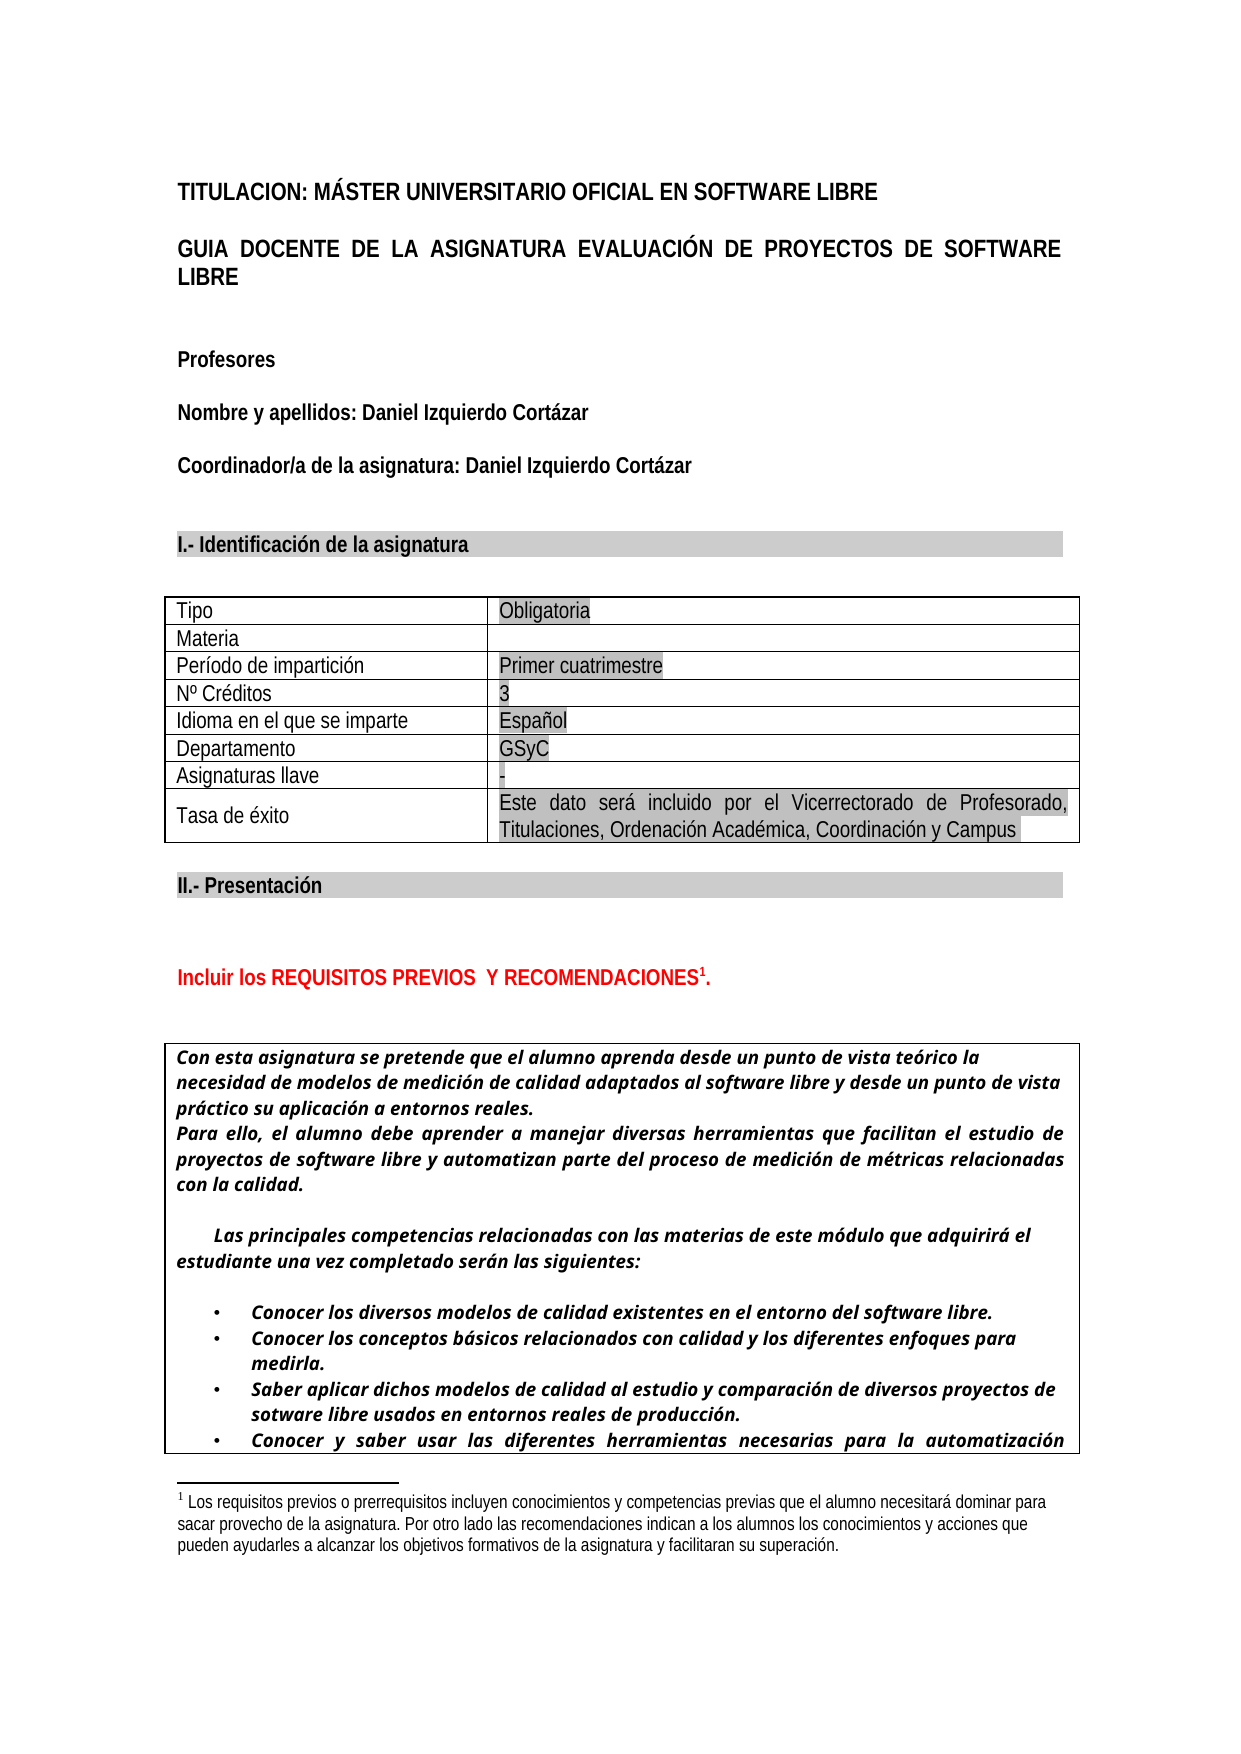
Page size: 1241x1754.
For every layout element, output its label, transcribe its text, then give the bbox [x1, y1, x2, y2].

table_cell Idioma en el que se imparte [166, 707, 487, 733]
table_header Tipo [166, 598, 487, 624]
table_cell Primer cuatrimestre [488, 652, 1079, 679]
table_cell Tasa de éxito [166, 789, 487, 842]
text II.- Presentación [177, 872, 1063, 898]
table_header Con esta asignatura se pretende que el alumno aprenda desde un punto de vista teórico la necesidad de modelos de medición de calidad adaptados al software libre y desde un punto de vista práctico su aplicación a entornos reales. Para ello, el alumno debe aprender a manejar diversas herramientas que facilitan el estudio de proyectos de software libre y automatizan parte del proceso de medición de métricas relacionadas con la calidad. Las principales competencias relacionadas con las materias de este módulo que adquirirá el estudiante una vez completado serán las siguientes: Conocer los diversos modelos de calidad existentes en el entorno del software libre. Conocer los conceptos básicos relacionados con calidad y los diferentes enfoques para medirla. Saber aplicar dichos modelos de calidad al estudio y comparación de diversos proyectos de sotware libre usados en entornos reales de producción. Conocer y saber usar las diferentes herramientas necesarias para la automatización [166, 1044, 1079, 1452]
table_cell Este dato será incluido por el Vicerrectorado de Profesorado, Titulaciones, Ordenación Académica, Coordinación y Campus [488, 789, 1079, 842]
table_cell [488, 625, 1079, 651]
text Profesores [177, 346, 1063, 372]
table_header Obligatoria [488, 598, 1079, 624]
table_cell Materia [166, 625, 487, 651]
table_cell Departamento [166, 735, 487, 761]
text TITULACION: MÁSTER UNIVERSITARIO OFICIAL EN SOFTWARE LIBRE [177, 176, 1063, 205]
table_cell Nº Créditos [166, 680, 487, 706]
text Nombre y apellidos: Daniel Izquierdo Cortázar [177, 399, 1063, 425]
text I.- Identificación de la asignatura [177, 531, 1063, 557]
table_cell GSyC [488, 735, 1079, 761]
text Incluir los REQUISITOS PREVIOS Y RECOMENDACIONES. [177, 964, 1063, 990]
table_cell - [488, 762, 1079, 788]
text Coordinador/a de la asignatura: Daniel Izquierdo Cortázar [177, 452, 1063, 478]
text GUIA DOCENTE DE LA ASIGNATURA EVALUACIÓN DE PROYECTOS DE SOFTWARE LIBRE [177, 234, 1063, 291]
table_cell Español [488, 707, 1079, 733]
text Los requisitos previos o prerrequisitos incluyen conocimientos y competencias previas que el alumno necesitará dominar para sacar provecho de la asignatura. Por otro lado las recomendaciones indican a los alumnos los conocimientos y acciones que pueden ayudarles a alcanzar los objetivos formativos de la asignatura y facilitaran su superación. [177, 1489, 1063, 1556]
table_cell 3 [488, 680, 1079, 706]
table_cell Período de impartición [166, 652, 487, 679]
table_cell Asignaturas llave [166, 762, 487, 788]
